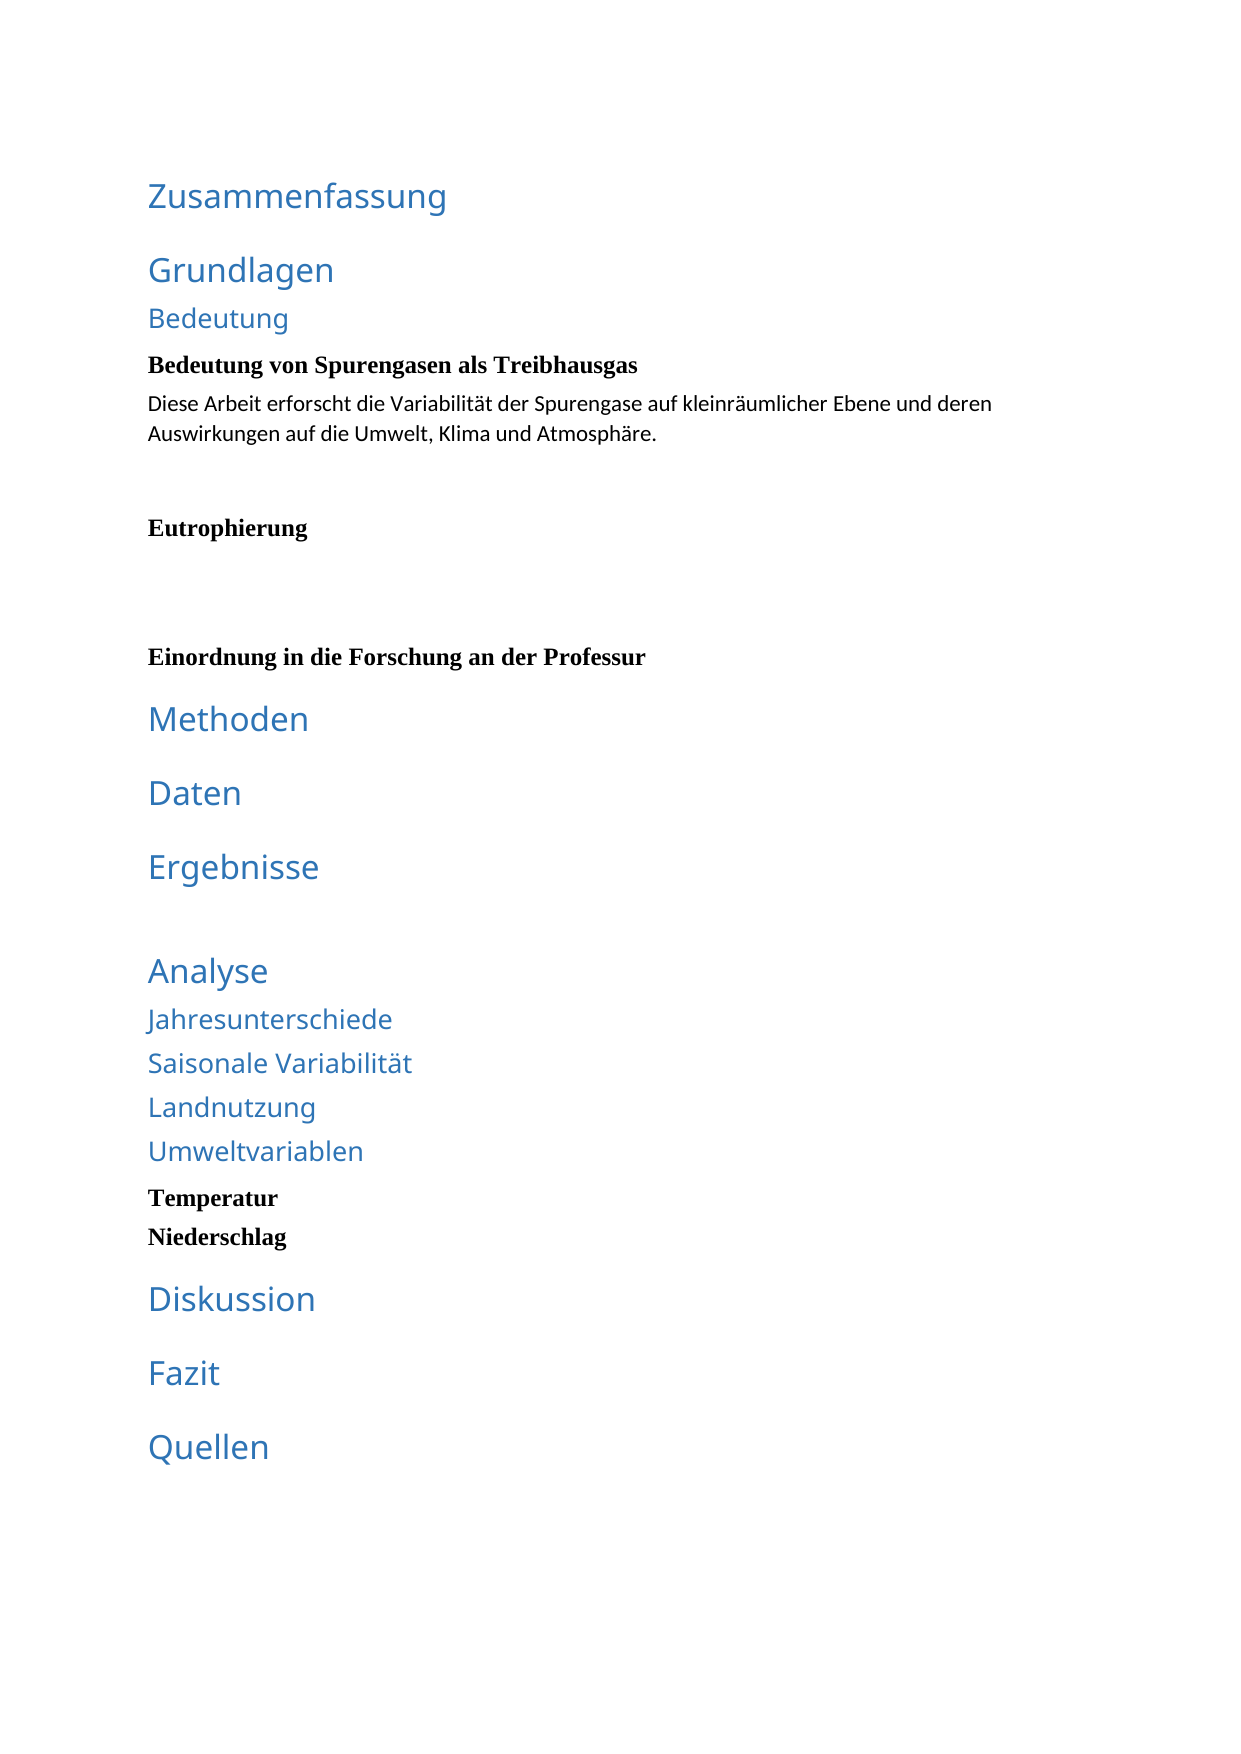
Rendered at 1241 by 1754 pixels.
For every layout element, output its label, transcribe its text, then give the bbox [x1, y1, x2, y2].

subtitle Temperatur [148, 1183, 1093, 1212]
subtitle Landnutzung [148, 1089, 1093, 1126]
subtitle Ergebnisse [148, 843, 1093, 889]
subtitle Einordnung in die Forschung an der Professur [148, 642, 1093, 671]
subtitle Quellen [148, 1424, 1093, 1469]
subtitle Methoden [148, 696, 1093, 741]
subtitle Bedeutung von Spurengasen als Treibhausgas [148, 350, 1093, 379]
subtitle Fazit [148, 1350, 1093, 1395]
subtitle Saisonale Variabilität [148, 1045, 1093, 1082]
subtitle Jahresunterschiede [148, 1001, 1093, 1038]
subtitle Bedeutung [148, 300, 1093, 337]
subtitle Umweltvariablen [148, 1133, 1093, 1169]
subtitle Eutrophierung [148, 513, 1093, 542]
subtitle Diskussion [148, 1276, 1093, 1321]
text Diese Arbeit erforscht die Variabilität der Spurengase auf kleinräumlicher Ebene und deren Auswirkungen auf die Umwelt, Klima und Atmosphäre. [148, 389, 1093, 447]
subtitle Daten [148, 769, 1093, 815]
subtitle Grundlagen [148, 247, 1093, 292]
subtitle Analyse [148, 948, 1093, 993]
subtitle Zusammenfassung [148, 173, 1093, 218]
subtitle Niederschlag [148, 1222, 1093, 1251]
